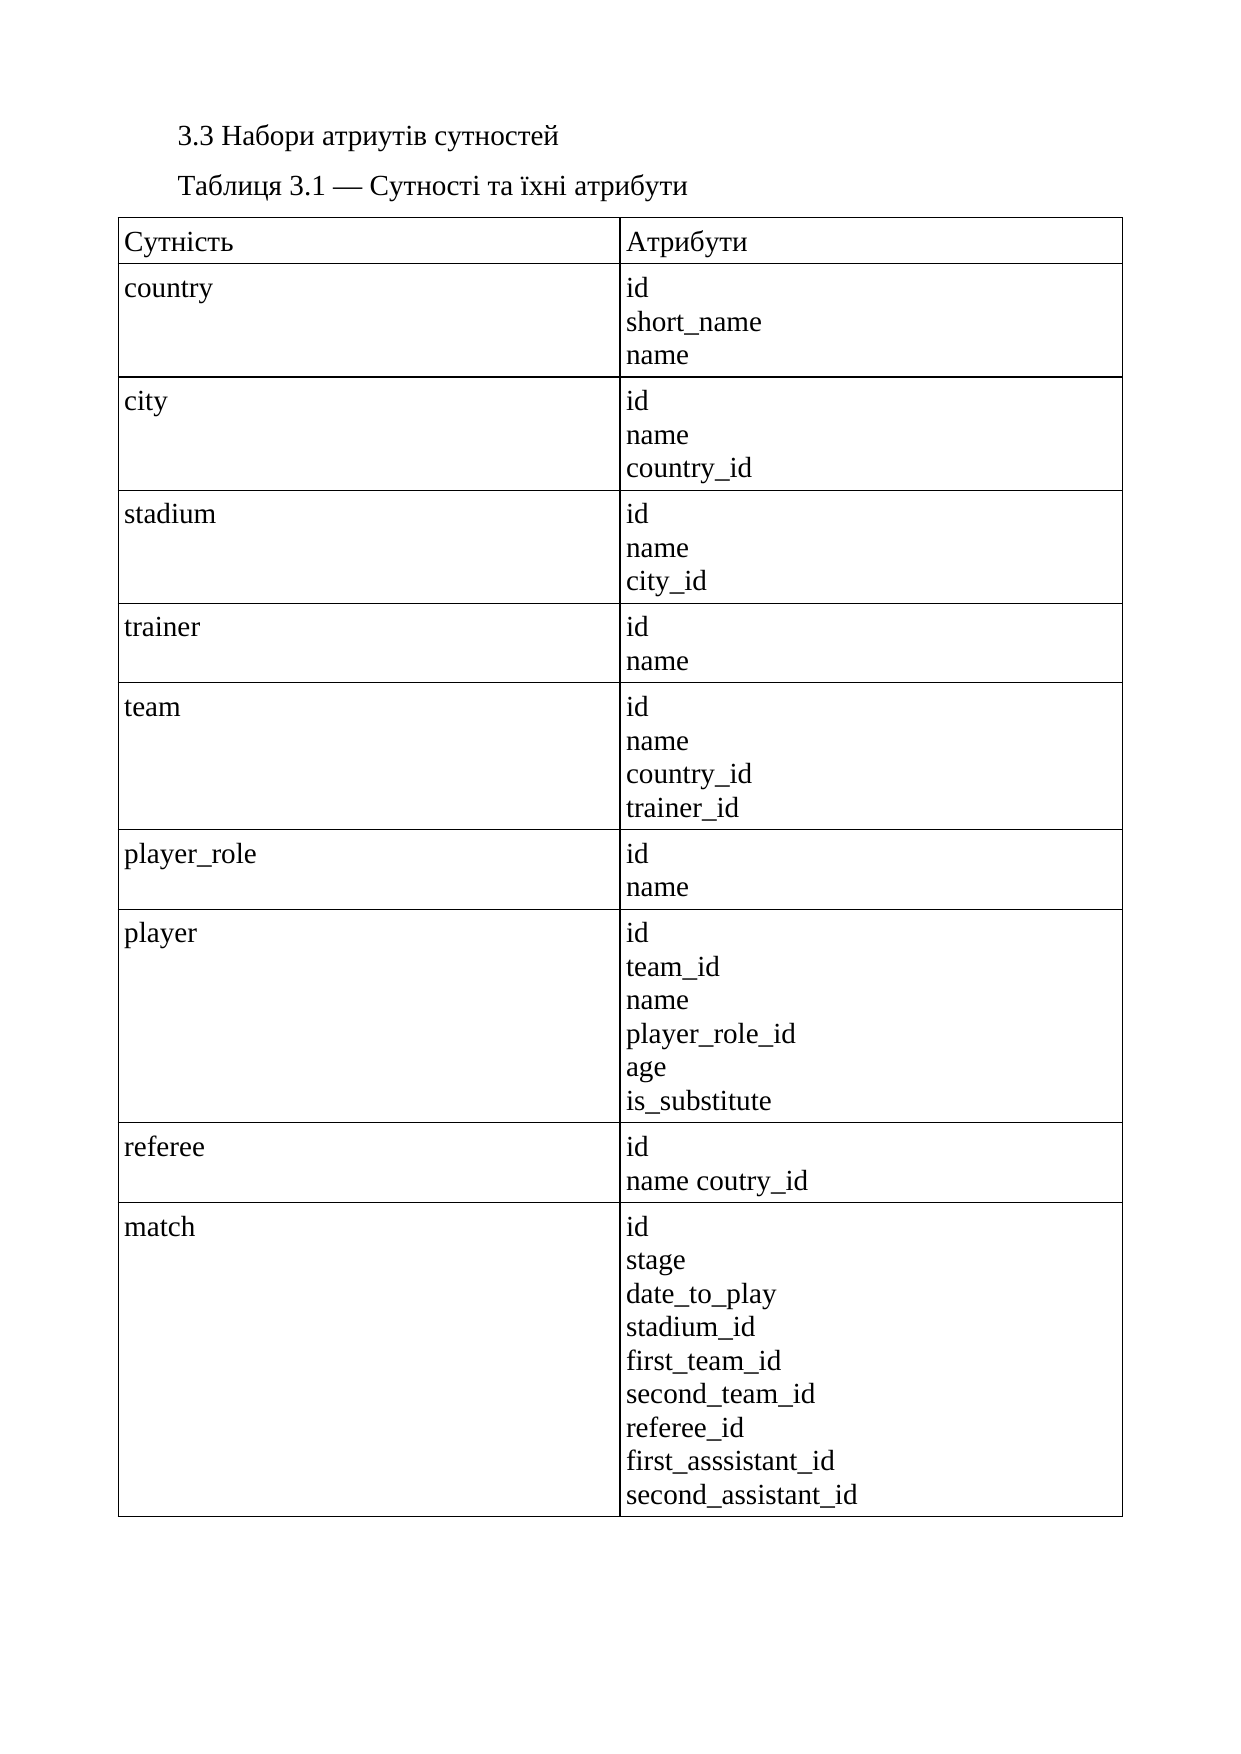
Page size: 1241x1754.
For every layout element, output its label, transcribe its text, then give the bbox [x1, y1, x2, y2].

table_cell team [119, 683, 619, 829]
table_cell match [119, 1203, 619, 1516]
table_cell country [119, 264, 619, 376]
table_cell id name coutry_id [621, 1123, 1122, 1202]
table_cell id name [621, 604, 1122, 682]
table_cell stadium [119, 491, 619, 603]
table_cell id name country_id [621, 378, 1122, 489]
table_cell id team_id name player_role_id age is_substitute [621, 910, 1122, 1122]
table_cell id stage date_to_play stadium_id first_team_id second_team_id referee_id first_asssistant_id second_assistant_id [621, 1203, 1122, 1516]
table_header Атрибути [621, 218, 1122, 263]
table_cell id name city_id [621, 491, 1122, 603]
table_cell id name [621, 830, 1122, 908]
table_cell trainer [119, 604, 619, 682]
table_cell city [119, 378, 619, 489]
subtitle Таблиця 3.1 — Сутності та їхні атрибути [118, 168, 1116, 201]
table_cell referee [119, 1123, 619, 1202]
subtitle 3.3 Набори атриутів сутностей [118, 118, 1116, 152]
table_header Сутність [119, 218, 619, 263]
table_cell player_role [119, 830, 619, 908]
table_cell id name country_id trainer_id [621, 683, 1122, 829]
table_cell id short_name name [621, 264, 1122, 376]
table_cell player [119, 910, 619, 1122]
